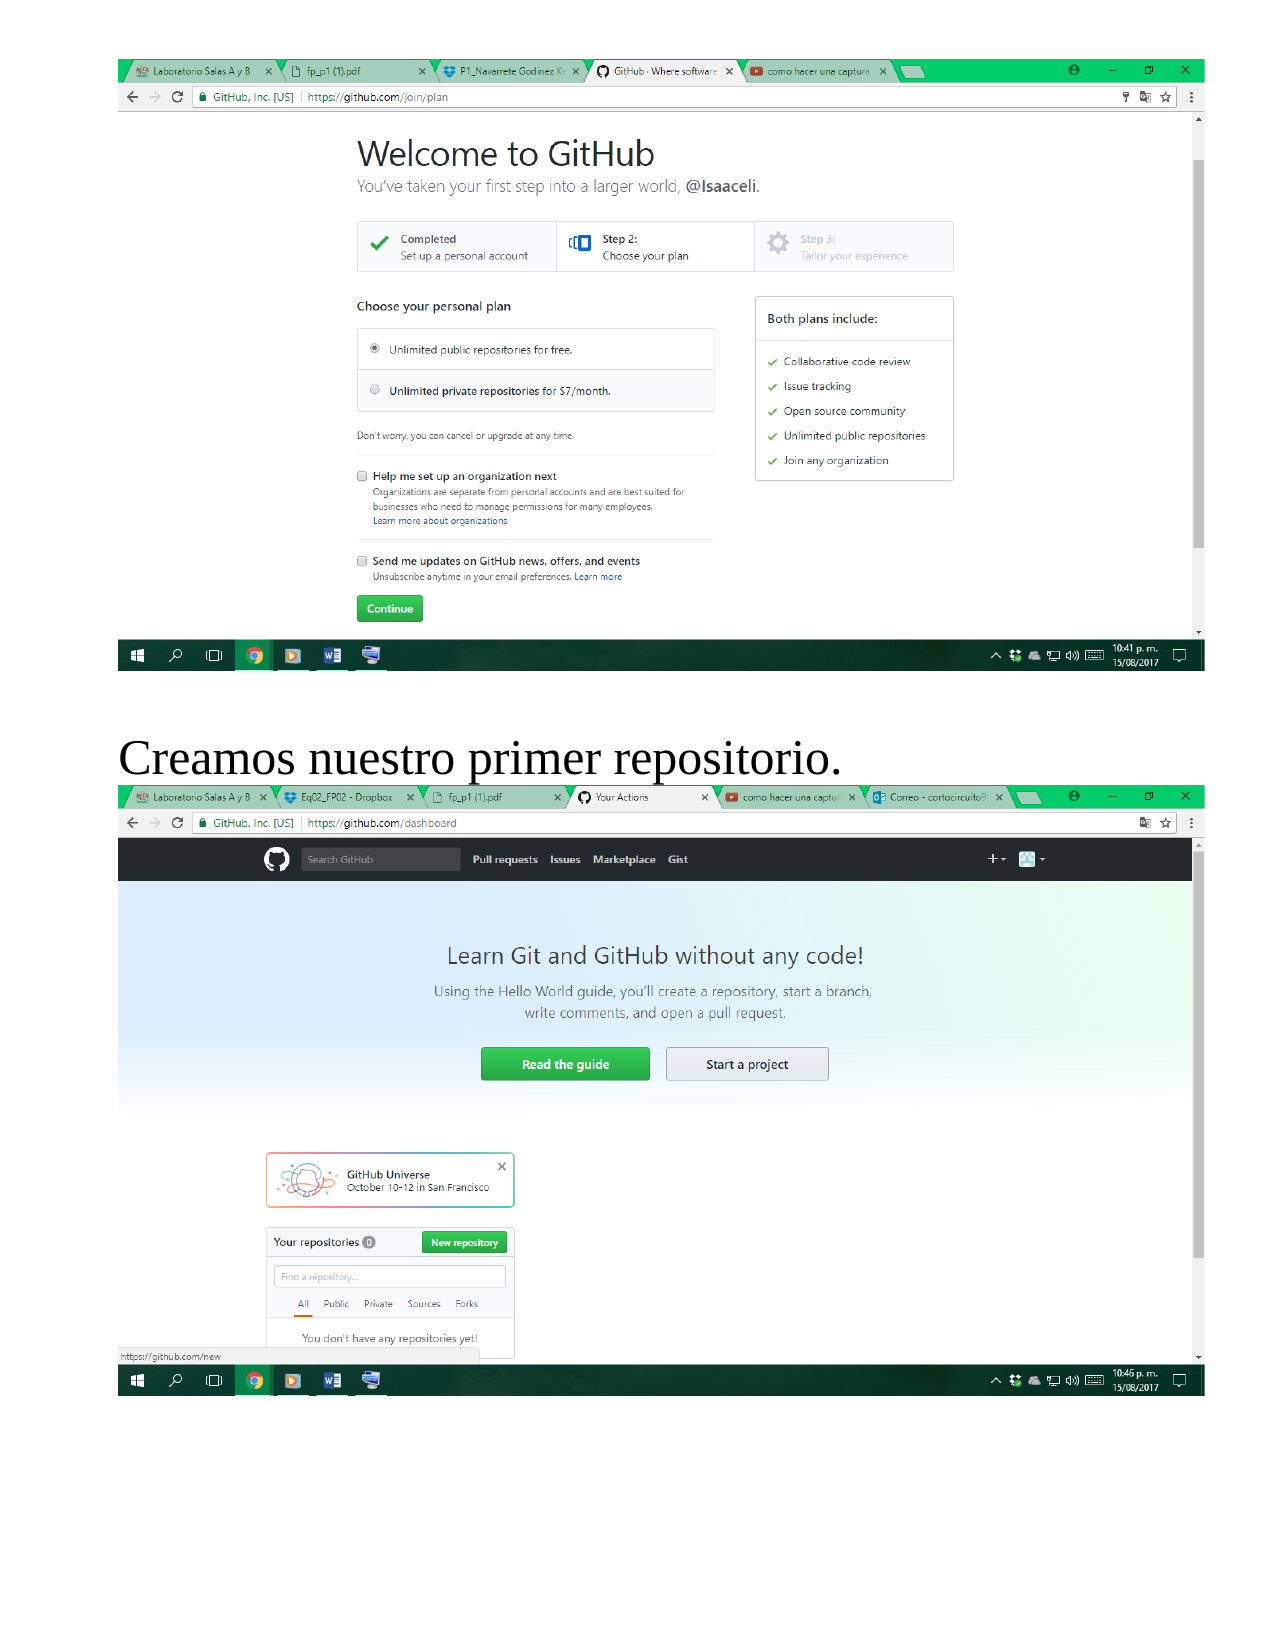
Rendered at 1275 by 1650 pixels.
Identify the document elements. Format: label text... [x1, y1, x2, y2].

text Creamos nuestro primer repositorio. [118, 728, 1205, 785]
